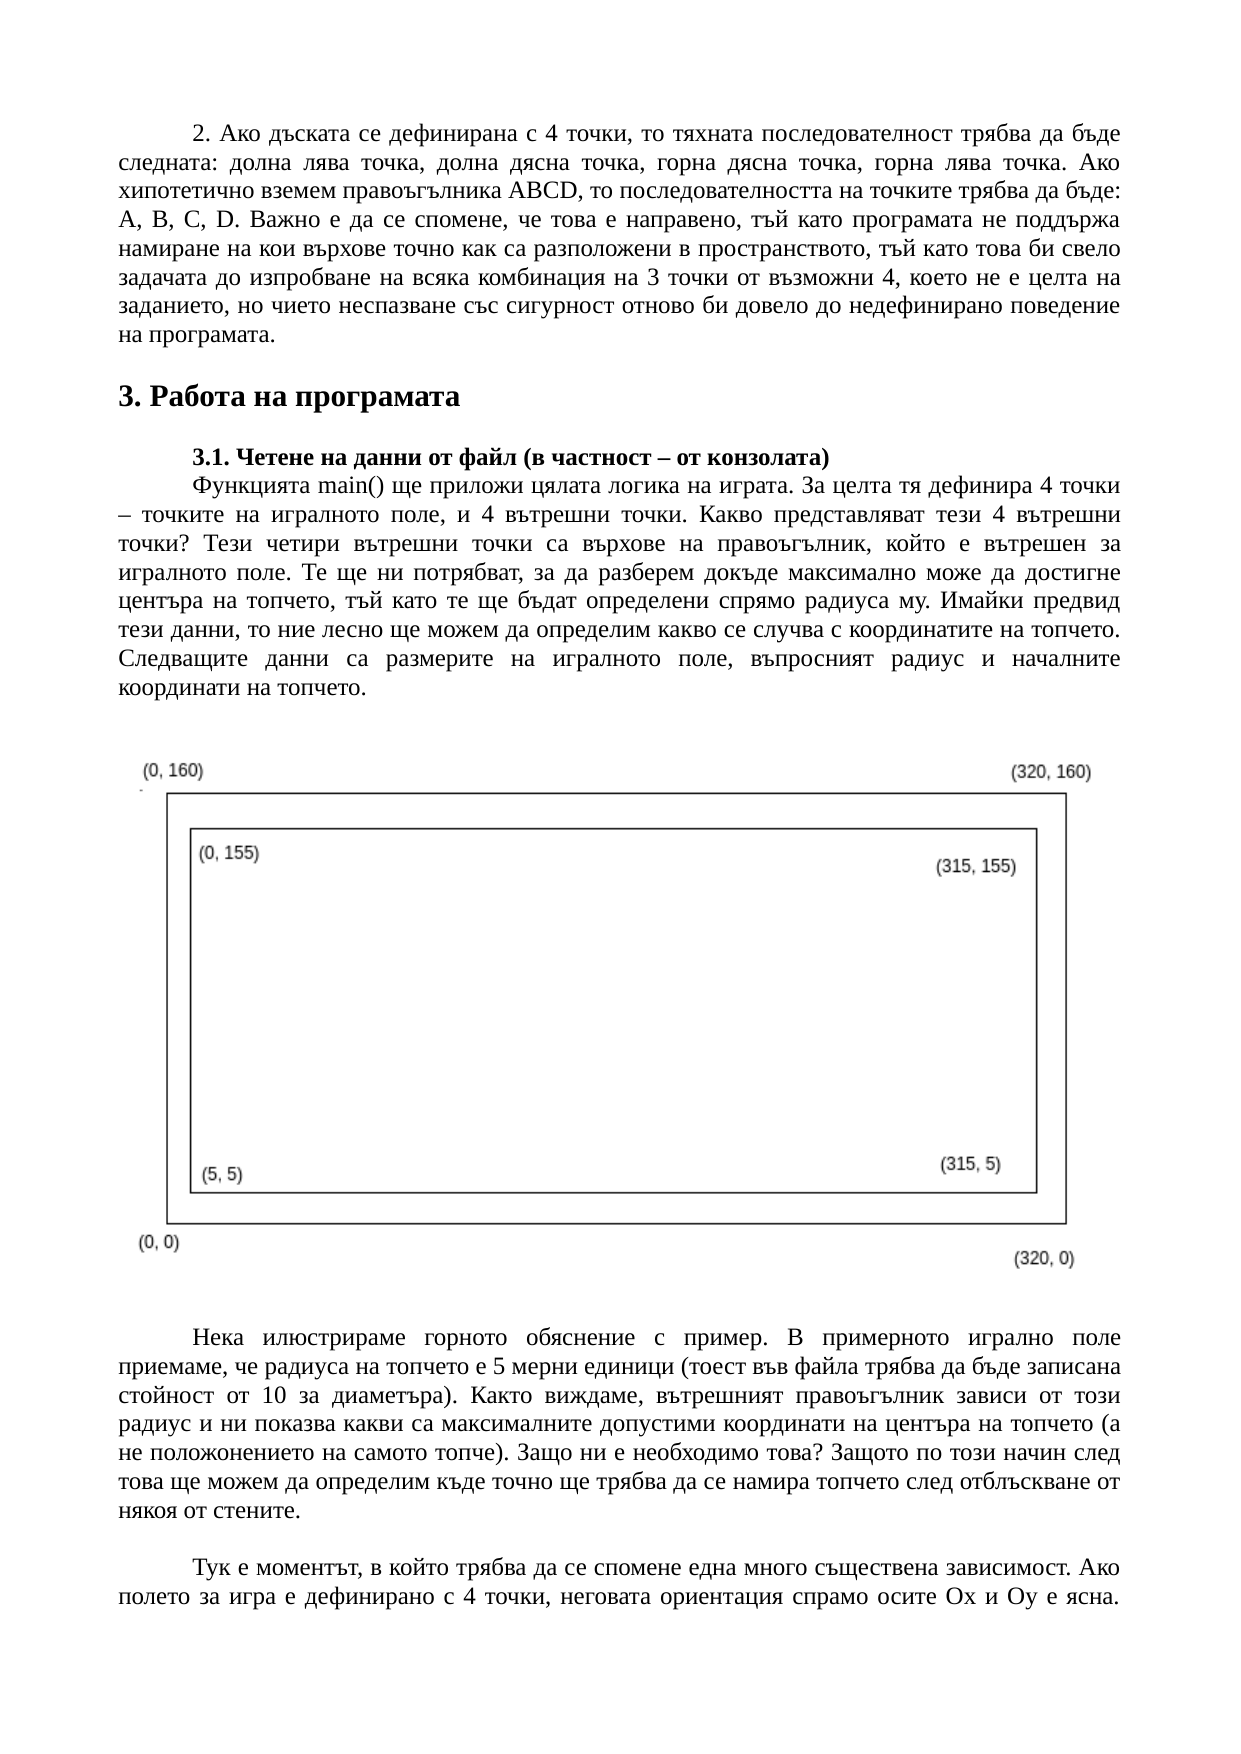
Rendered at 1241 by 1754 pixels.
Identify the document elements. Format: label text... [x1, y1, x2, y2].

picture [118, 729, 1123, 1294]
text 2. Ако дъската се дефинирана с 4 точки, то тяхната последователност трябва да бъде следната: долна лява точка, долна дясна точка, горна дясна точка, горна лява точка. Ако хипотетично вземем правоъгълника ABCD, то последователността на точките трябва да бъде: A, B, C, D. Важно е да се спомене, че това е направено, тъй като програмата не поддържа намиране на кои върхове точно как са разположени в пространството, тъй като това би свело задачата до изпробване на всяка комбинация на 3 точки от възможни 4, което не е целта на заданието, но чието неспазване със сигурност отново би довело до недефинирано поведение на програмата. [118, 118, 1122, 348]
text 3.1. Четене на данни от файл (в частност – от конзолата) [118, 442, 1122, 470]
text Функцията main() ще приложи цялата логика на играта. За целта тя дефинира 4 точки – точките на игралното поле, и 4 вътрешни точки. Какво представляват тези 4 вътрешни точки? Тези четири вътрешни точки са върхове на правоъгълник, който е вътрешен за игралното поле. Те ще ни потрябват, за да разберем докъде максимално може да достигне центъра на топчето, тъй като те ще бъдат определени спрямо радиуса му. Имайки предвид тези данни, то ние лесно ще можем да определим какво се случва с координатите на топчето. Следващите данни са размерите на игралното поле, въпросният радиус и началните координати на топчето. [118, 470, 1122, 700]
text Тук е моментът, в който трябва да се спомене една много съществена зависимост. Ако полето за игра е дефинирано с 4 точки, неговата ориентация спрамо осите Ox и Oy е ясна. [118, 1552, 1122, 1610]
text 3. Работа на програмата [118, 377, 1122, 413]
text Нека илюстрираме горното обяснение с пример. В примерното игрално поле приемаме, че радиуса на топчето е 5 мерни единици (тоест във файла трябва да бъде записана стойност от 10 за диаметъра). Както виждаме, вътрешният правоъгълник зависи от този радиус и ни показва какви са максималните допустими координати на центъра на топчето (а не положонението на самото топче). Защо ни е необходимо това? Защото по този начин след това ще можем да определим къде точно ще трябва да се намира топчето след отблъскване от някоя от стените. [118, 1322, 1122, 1523]
